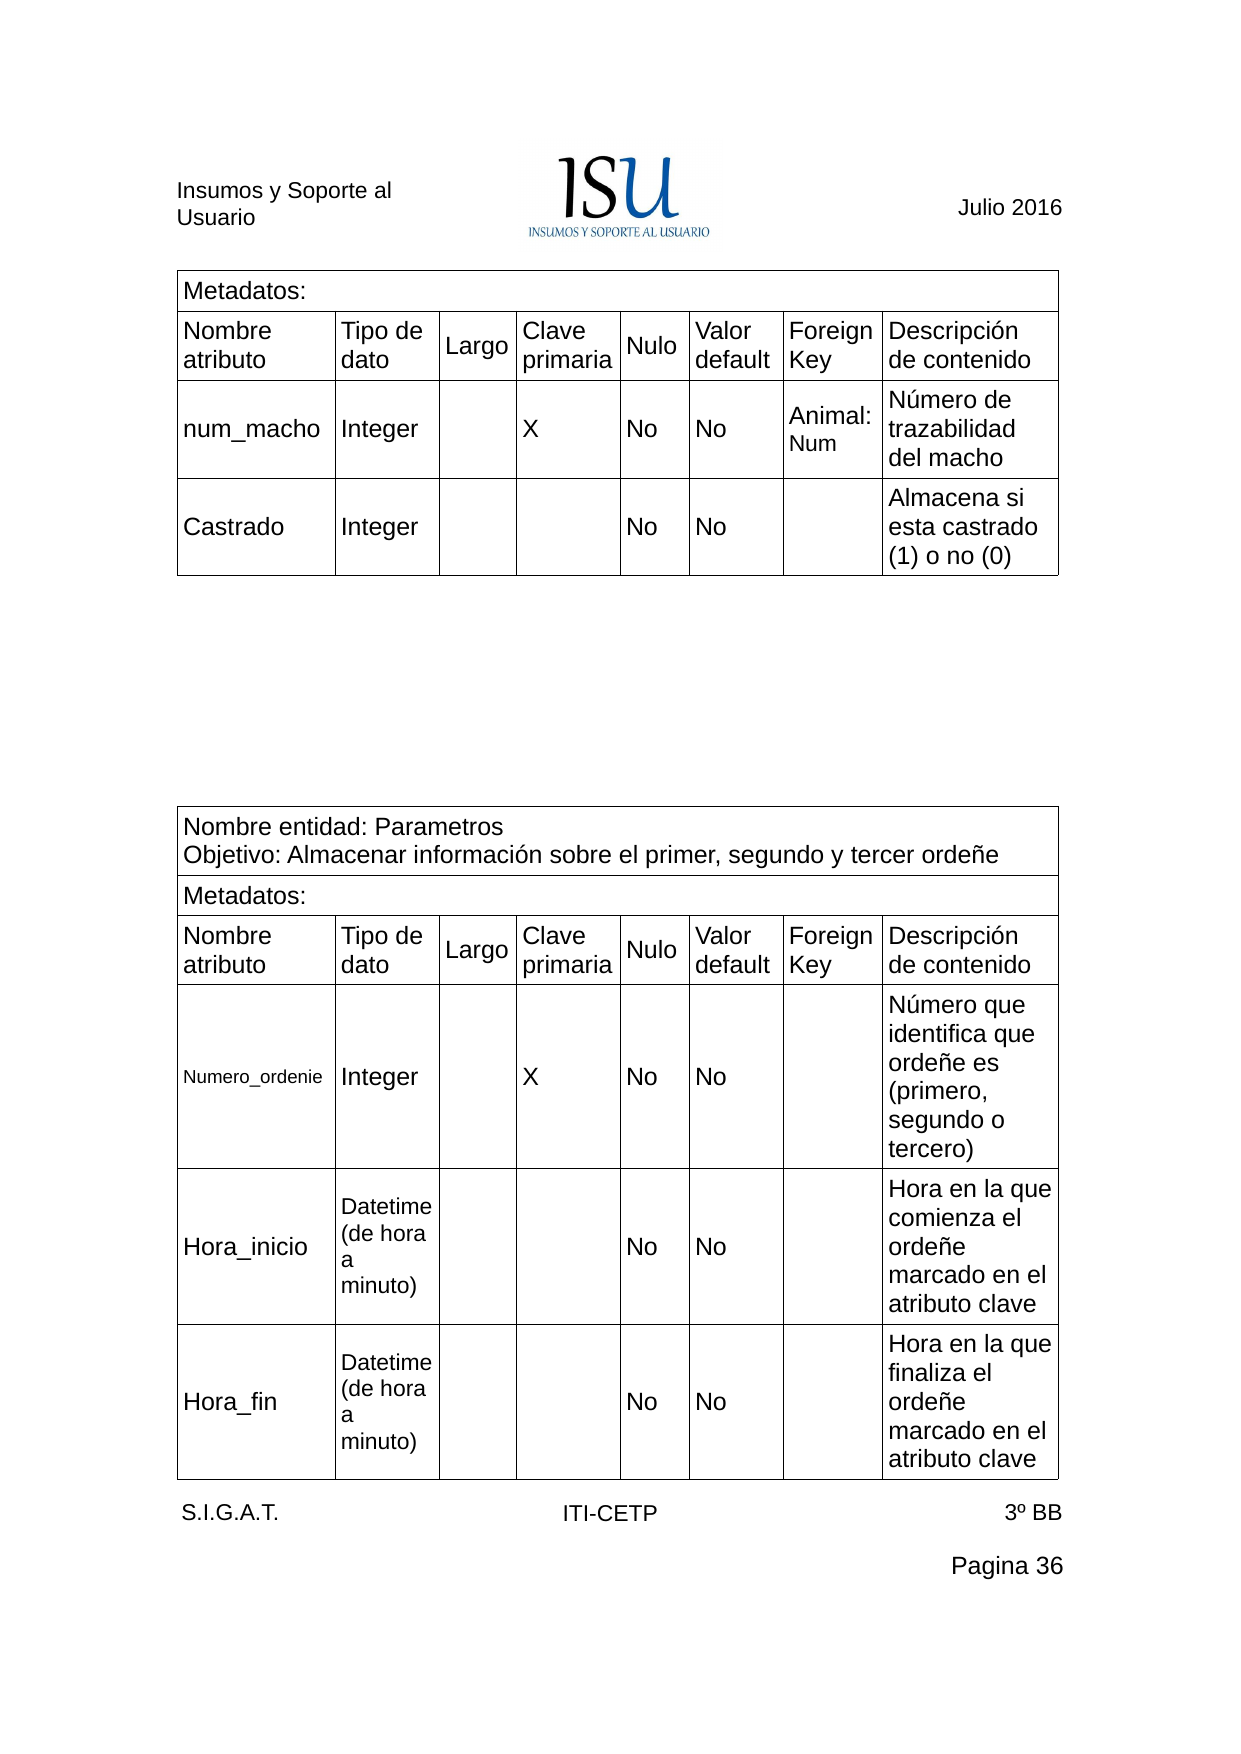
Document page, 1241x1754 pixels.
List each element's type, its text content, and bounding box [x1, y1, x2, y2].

table_cell Número que identifica que ordeñe es (primero, segundo o tercero) [883, 985, 1058, 1168]
table_cell [784, 1325, 882, 1479]
table_cell Descripción de contenido [883, 312, 1058, 379]
table_cell Datetime (de hora a minuto) [336, 1325, 439, 1479]
table_cell Clave primaria [517, 312, 620, 379]
table_cell Largo [440, 916, 516, 984]
table_cell No [621, 381, 689, 477]
table_cell [440, 985, 516, 1168]
table_cell Integer [336, 985, 439, 1168]
table_cell [784, 479, 882, 575]
table_cell Valor default [690, 916, 783, 984]
table_cell Número de trazabilidad del macho [883, 381, 1058, 477]
table_header [517, 1169, 620, 1324]
table_cell Nulo [621, 916, 689, 984]
table_cell [440, 479, 516, 575]
table_cell X [517, 381, 620, 477]
table_cell num_macho [178, 381, 335, 477]
table_cell Castrado [178, 479, 335, 575]
table_cell No [621, 985, 689, 1168]
table_cell Nulo [621, 312, 689, 379]
table_cell [784, 985, 882, 1168]
table_cell Nombre atributo [178, 916, 335, 984]
table_cell Clave primaria [517, 916, 620, 984]
table_cell No [690, 381, 783, 477]
table_cell [517, 1325, 620, 1479]
table_cell [440, 1325, 516, 1479]
picture [517, 138, 723, 252]
table_header Datetime (de hora a minuto) [336, 1169, 439, 1324]
table_header No [690, 1169, 783, 1324]
table_cell Foreign Key [784, 916, 882, 984]
table_cell Numero_ordenie [178, 985, 335, 1168]
table_cell No [690, 985, 783, 1168]
table_cell Hora_fin [178, 1325, 335, 1479]
table_header No [621, 1169, 689, 1324]
table_cell Metadatos: [178, 271, 1058, 311]
table_cell Integer [336, 479, 439, 575]
table_cell No [690, 479, 783, 575]
table_header [784, 1169, 882, 1324]
table_header [440, 1169, 516, 1324]
table_cell X [517, 985, 620, 1168]
table_cell Foreign Key [784, 312, 882, 379]
table_cell Descripción de contenido [883, 916, 1058, 984]
table_cell Tipo de dato [336, 916, 439, 984]
table_cell Animal: Num [784, 381, 882, 477]
table_cell [440, 381, 516, 477]
table_cell No [690, 1325, 783, 1479]
table_cell Tipo de dato [336, 312, 439, 379]
table_header Nombre entidad: Parametros Objetivo: Almacenar información sobre el primer, segundo y tercer ordeñe [178, 807, 1058, 875]
table_cell No [621, 479, 689, 575]
table_cell Largo [440, 312, 516, 379]
table_cell Almacena si esta castrado (1) o no (0) [883, 479, 1058, 575]
table_cell No [621, 1325, 689, 1479]
table_header Hora_inicio [178, 1169, 335, 1324]
table_cell [517, 479, 620, 575]
table_cell Nombre atributo [178, 312, 335, 379]
table_cell Integer [336, 381, 439, 477]
table_cell Metadatos: [178, 876, 1058, 915]
table_header Hora en la que comienza el ordeñe marcado en el atributo clave [883, 1169, 1058, 1324]
table_cell Hora en la que finaliza el ordeñe marcado en el atributo clave [883, 1325, 1058, 1479]
table_cell Valor default [690, 312, 783, 379]
